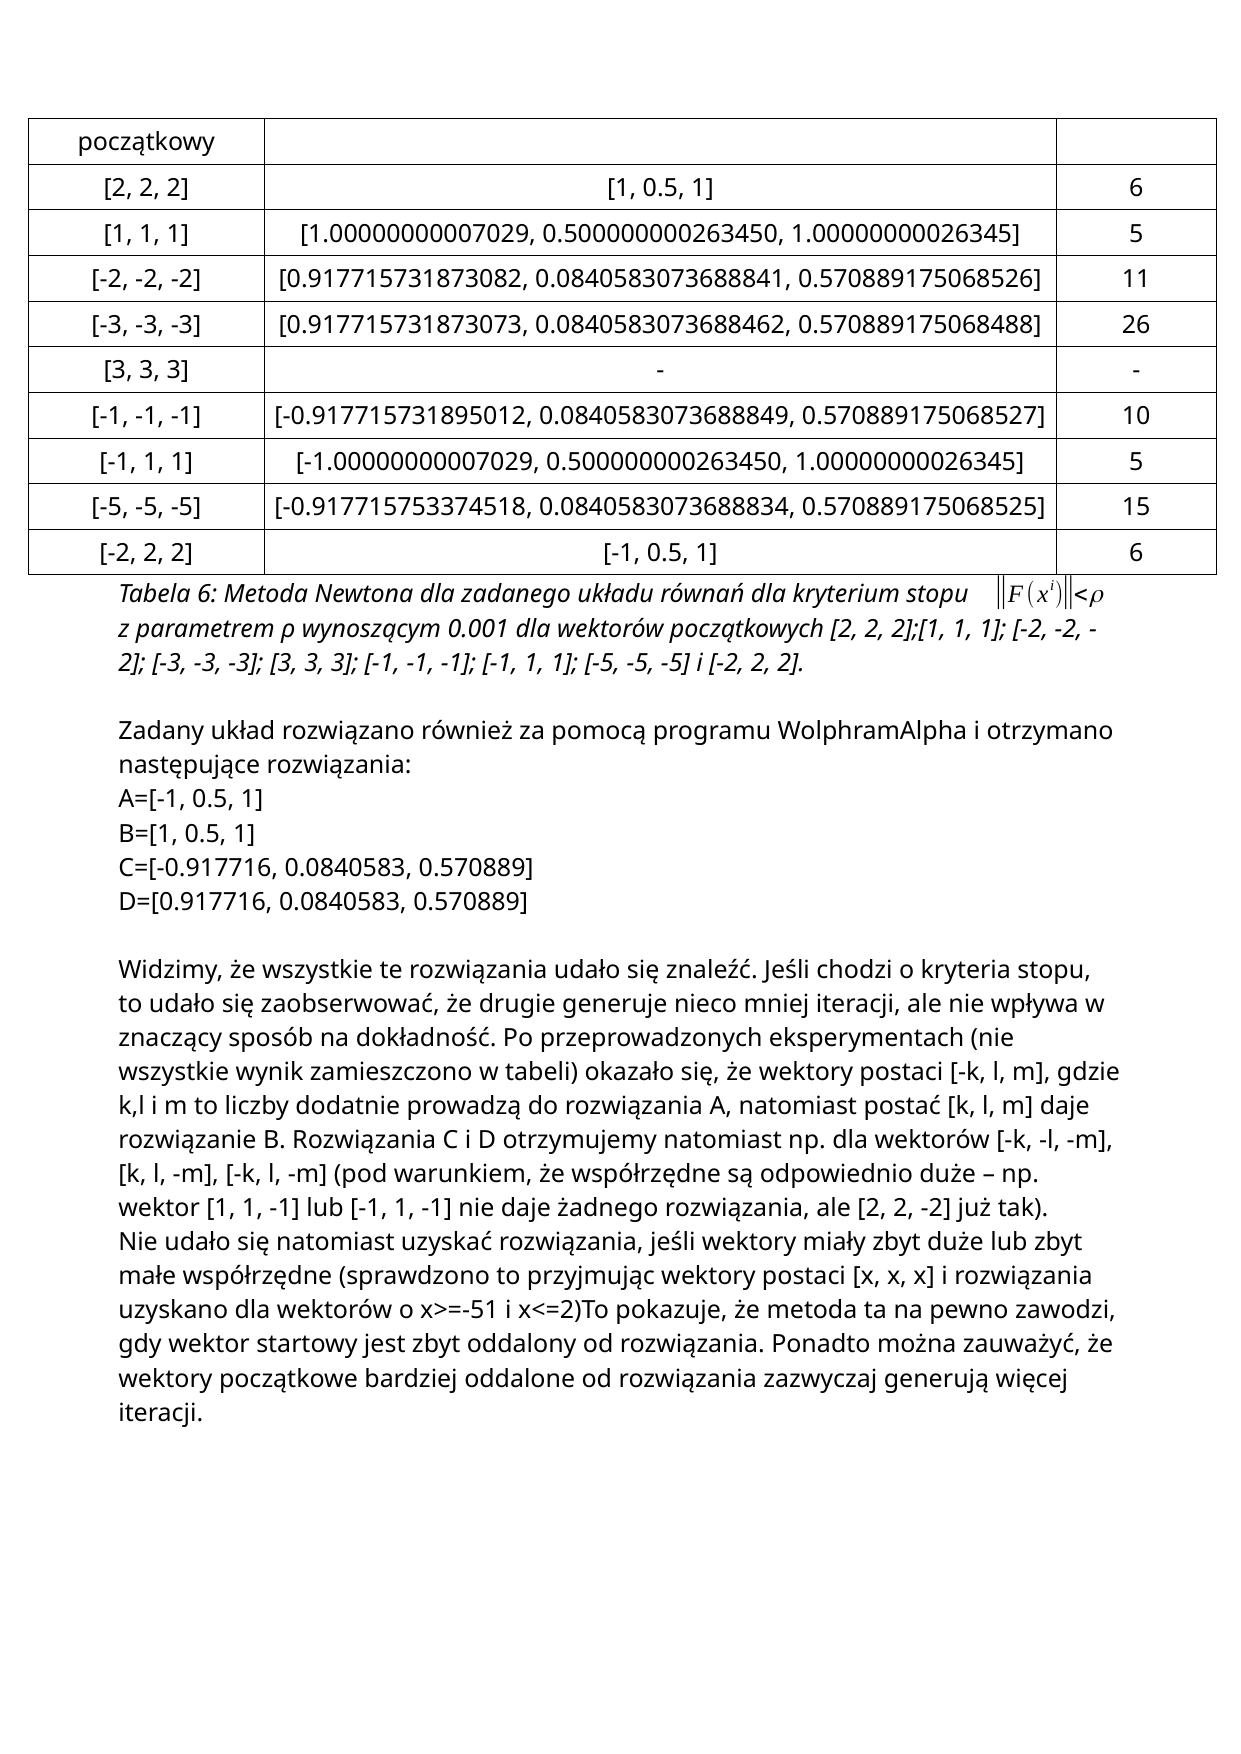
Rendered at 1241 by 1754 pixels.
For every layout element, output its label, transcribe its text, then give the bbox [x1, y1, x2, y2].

text A=[-1, 0.5, 1] [118, 781, 1122, 815]
table_cell [-5, -5, -5] [29, 484, 264, 529]
table_cell [0.917715731873073, 0.0840583073688462, 0.570889175068488] [265, 302, 1056, 346]
table_cell 6 [1057, 165, 1216, 209]
text B=[1, 0.5, 1] [118, 815, 1122, 849]
text Widzimy, że wszystkie te rozwiązania udało się znaleźć. Jeśli chodzi o kryteria stopu, to udało się zaobserwować, że drugie generuje nieco mniej iteracji, ale nie wpływa w znaczący sposób na dokładność. Po przeprowadzonych eksperymentach (nie wszystkie wynik zamieszczono w tabeli) okazało się, że wektory postaci [-k, l, m], gdzie k,l i m to liczby dodatnie prowadzą do rozwiązania A, natomiast postać [k, l, m] daje rozwiązanie B. Rozwiązania C i D otrzymujemy natomiast np. dla wektorów [-k, -l, -m], [k, l, -m], [-k, l, -m] (pod warunkiem, że współrzędne są odpowiednio duże – np. wektor [1, 1, -1] lub [-1, 1, -1] nie daje żadnego rozwiązania, ale [2, 2, -2] już tak). [118, 951, 1122, 1224]
table_cell [-1, -1, -1] [29, 393, 264, 437]
table_cell [-1, 0.5, 1] [265, 530, 1056, 574]
table_cell [1, 1, 1] [29, 210, 264, 255]
table_cell [-2, -2, -2] [29, 256, 264, 301]
text C=[-0.917716, 0.0840583, 0.570889] [118, 849, 1122, 883]
table_cell 5 [1057, 210, 1216, 255]
table_cell 10 [1057, 393, 1216, 437]
text Zadany układ rozwiązano również za pomocą programu WolphramAlpha i otrzymano następujące rozwiązania: [118, 713, 1122, 781]
table_cell 5 [1057, 439, 1216, 483]
table_cell - [1057, 347, 1216, 392]
table_cell [1057, 119, 1216, 164]
table_cell początkowy [29, 119, 264, 164]
table_cell [-0.917715753374518, 0.0840583073688834, 0.570889175068525] [265, 484, 1056, 529]
table_cell [0.917715731873082, 0.0840583073688841, 0.570889175068526] [265, 256, 1056, 301]
table_cell [-1.00000000007029, 0.500000000263450, 1.00000000026345] [265, 439, 1056, 483]
text Tabela 6: Metoda Newtona dla zadanego układu równań dla kryterium stopu z parametrem ρ wynoszącym 0.001 dla wektorów początkowych [2, 2, 2];[1, 1, 1]; [-2, -2, -2]; [-3, -3, -3]; [3, 3, 3]; [-1, -1, -1]; [-1, 1, 1]; [-5, -5, -5] i [-2, 2, 2]. [118, 575, 1122, 679]
table_cell [3, 3, 3] [29, 347, 264, 392]
table_cell [-1, 1, 1] [29, 439, 264, 483]
text Nie udało się natomiast uzyskać rozwiązania, jeśli wektory miały zbyt duże lub zbyt małe współrzędne (sprawdzono to przyjmując wektory postaci [x, x, x] i rozwiązania uzyskano dla wektorów o x>=-51 i x<=2)To pokazuje, że metoda ta na pewno zawodzi, gdy wektor startowy jest zbyt oddalony od rozwiązania. Ponadto można zauważyć, że wektory początkowe bardziej oddalone od rozwiązania zazwyczaj generują więcej iteracji. [118, 1224, 1122, 1428]
table_cell [1.00000000007029, 0.500000000263450, 1.00000000026345] [265, 210, 1056, 255]
table_cell [-0.917715731895012, 0.0840583073688849, 0.570889175068527] [265, 393, 1056, 437]
table_cell [2, 2, 2] [29, 165, 264, 209]
table_cell 26 [1057, 302, 1216, 346]
table_cell 6 [1057, 530, 1216, 574]
table_cell - [265, 347, 1056, 392]
table_cell [1, 0.5, 1] [265, 165, 1056, 209]
table_cell [-3, -3, -3] [29, 302, 264, 346]
table_cell 15 [1057, 484, 1216, 529]
text D=[0.917716, 0.0840583, 0.570889] [118, 883, 1122, 917]
table_cell 11 [1057, 256, 1216, 301]
table_cell [-2, 2, 2] [29, 530, 264, 574]
table_cell [265, 119, 1056, 164]
